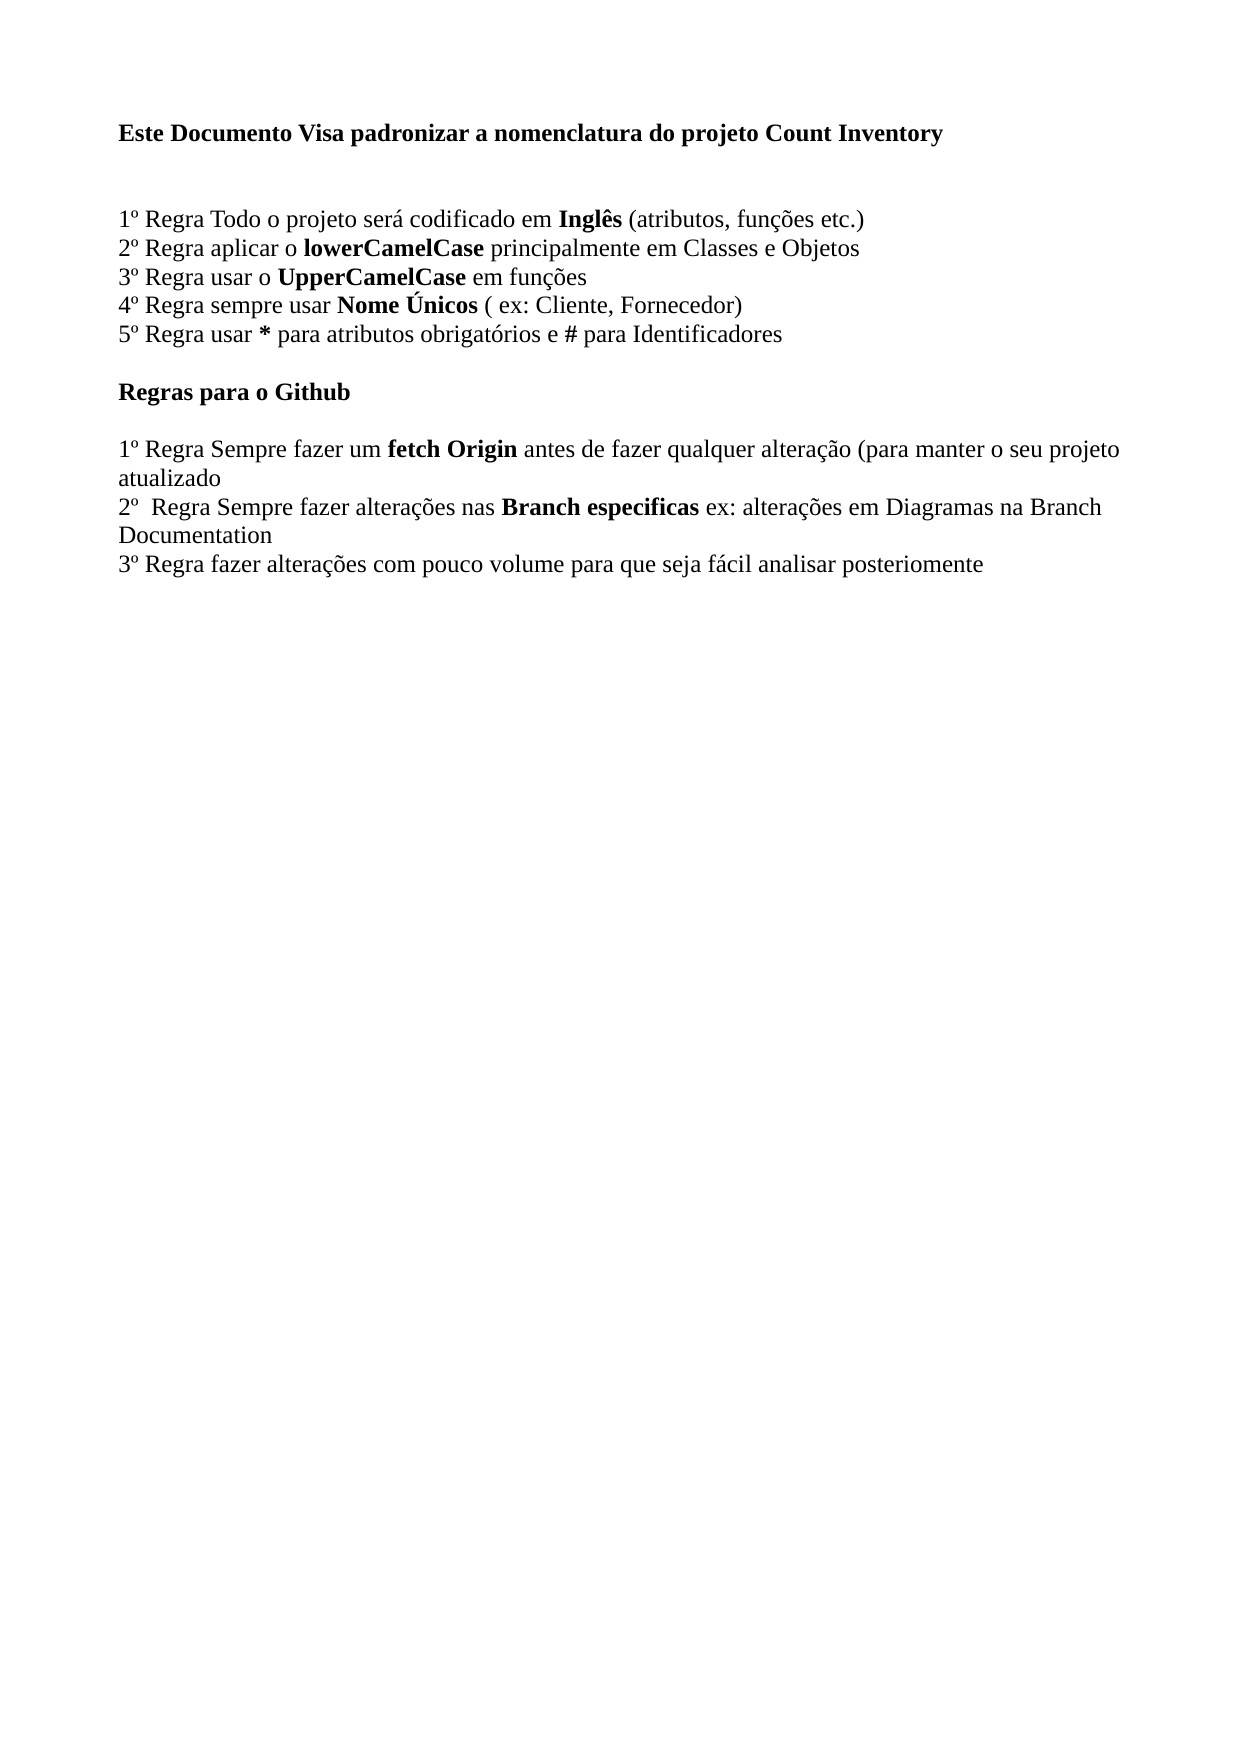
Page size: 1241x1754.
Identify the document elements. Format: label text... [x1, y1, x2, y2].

text 2º Regra Sempre fazer alterações nas Branch especificas ex: alterações em Diagramas na Branch Documentation [118, 492, 1122, 549]
text Regras para o Github [118, 377, 1122, 406]
text Este Documento Visa padronizar a nomenclatura do projeto Count Inventory [118, 118, 1122, 147]
text 1º Regra Todo o projeto será codificado em Inglês (atributos, funções etc.) [118, 204, 1122, 233]
text 3º Regra fazer alterações com pouco volume para que seja fácil analisar posteriomente [118, 549, 1122, 578]
text 5º Regra usar * para atributos obrigatórios e # para Identificadores [118, 319, 1122, 348]
text 2º Regra aplicar o lowerCamelCase principalmente em Classes e Objetos [118, 233, 1122, 262]
text 3º Regra usar o UpperCamelCase em funções [118, 262, 1122, 291]
text 1º Regra Sempre fazer um fetch Origin antes de fazer qualquer alteração (para manter o seu projeto atualizado [118, 434, 1122, 492]
text 4º Regra sempre usar Nome Únicos ( ex: Cliente, Fornecedor) [118, 291, 1122, 319]
